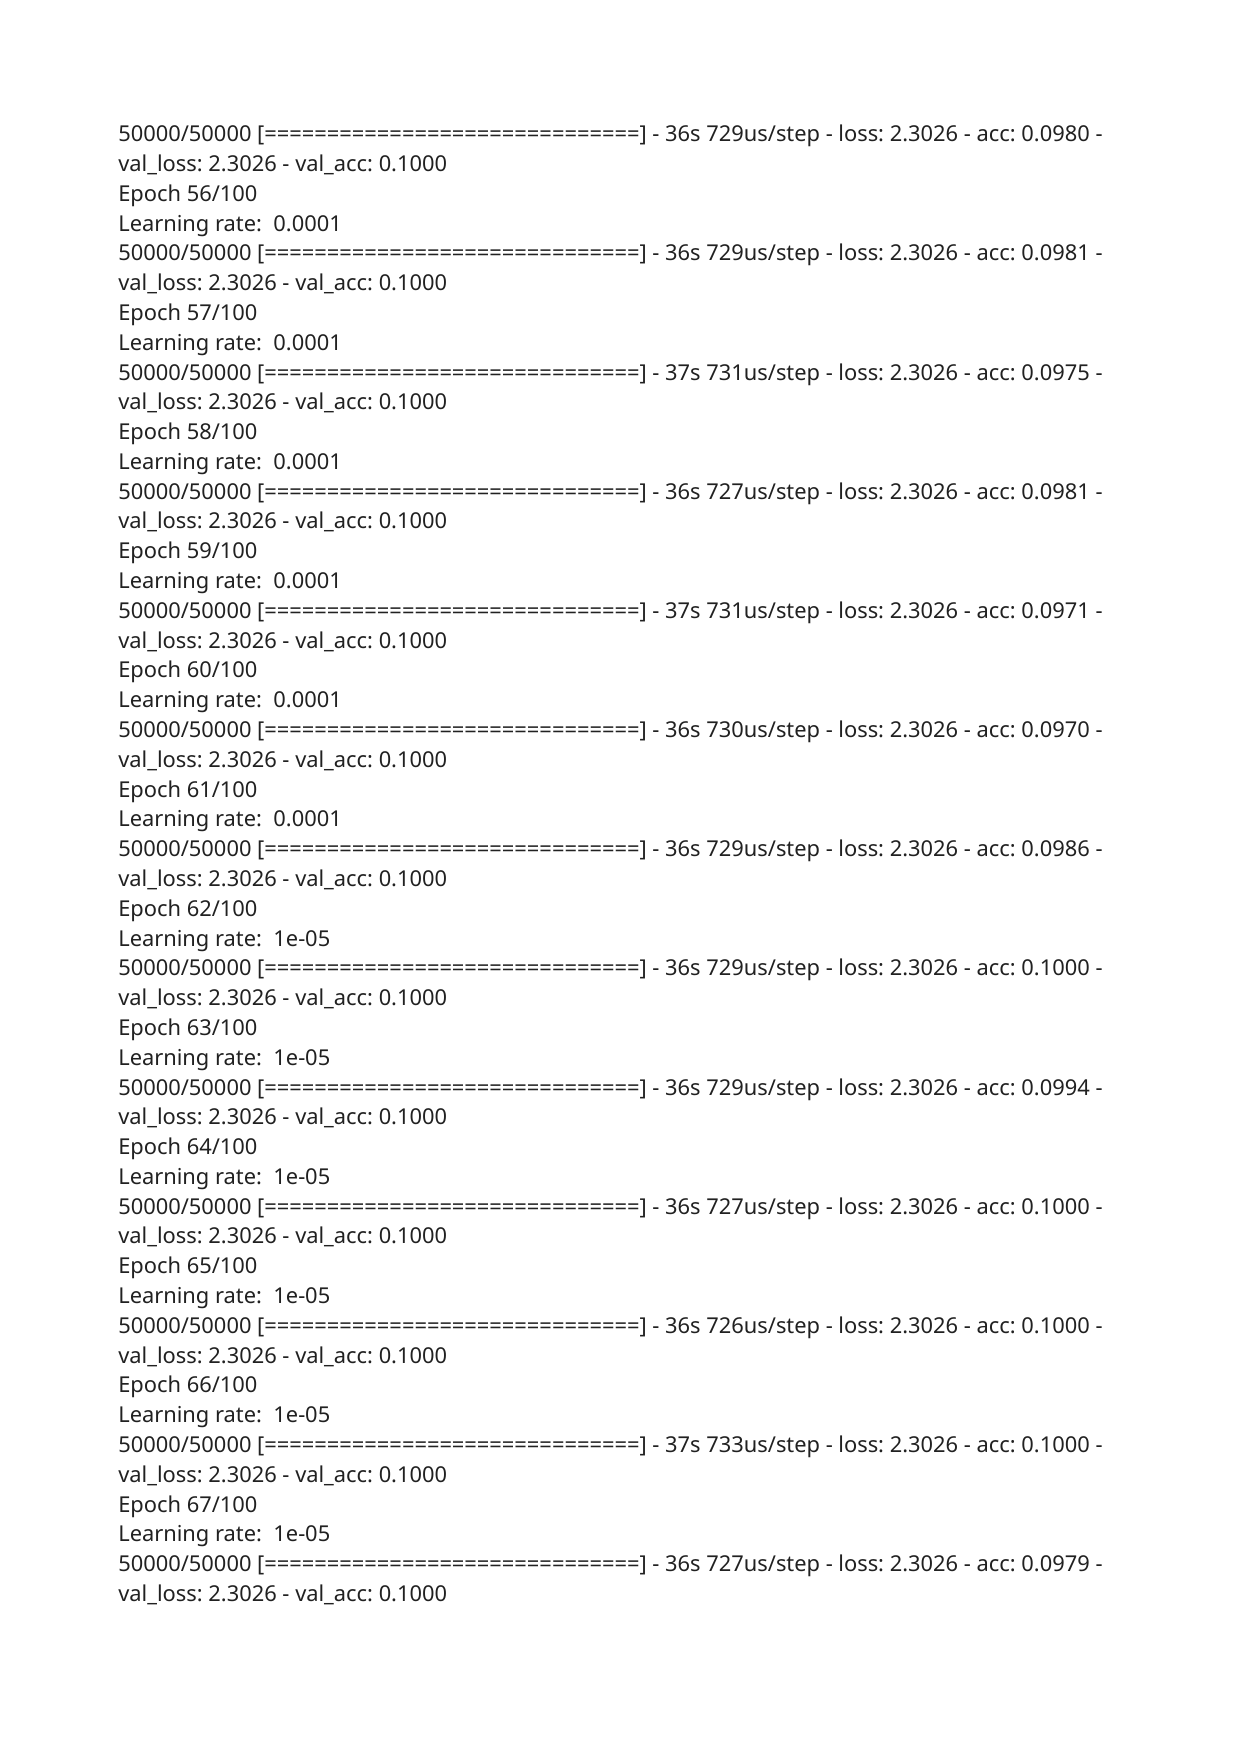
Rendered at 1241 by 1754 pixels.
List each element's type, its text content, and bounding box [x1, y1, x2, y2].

text 50000/50000 [==============================] - 37s 731us/step - loss: 2.3026 - acc: 0.0971 - val_loss: 2.3026 - val_acc: 0.1000 [118, 595, 1122, 654]
text 50000/50000 [==============================] - 36s 730us/step - loss: 2.3026 - acc: 0.0970 - val_loss: 2.3026 - val_acc: 0.1000 [118, 714, 1122, 773]
text Learning rate: 0.0001 [118, 803, 1122, 833]
text Learning rate: 0.0001 [118, 327, 1122, 356]
text 50000/50000 [==============================] - 36s 727us/step - loss: 2.3026 - acc: 0.1000 - val_loss: 2.3026 - val_acc: 0.1000 [118, 1191, 1122, 1250]
text Learning rate: 1e-05 [118, 1042, 1122, 1071]
text Epoch 59/100 [118, 535, 1122, 565]
text 50000/50000 [==============================] - 37s 731us/step - loss: 2.3026 - acc: 0.0975 - val_loss: 2.3026 - val_acc: 0.1000 [118, 356, 1122, 416]
text Epoch 67/100 [118, 1488, 1122, 1518]
text Learning rate: 1e-05 [118, 1399, 1122, 1429]
text 50000/50000 [==============================] - 36s 727us/step - loss: 2.3026 - acc: 0.0981 - val_loss: 2.3026 - val_acc: 0.1000 [118, 476, 1122, 535]
text Epoch 61/100 [118, 773, 1122, 803]
text Epoch 56/100 [118, 178, 1122, 207]
text Learning rate: 1e-05 [118, 1161, 1122, 1191]
text Epoch 57/100 [118, 297, 1122, 327]
text 50000/50000 [==============================] - 36s 729us/step - loss: 2.3026 - acc: 0.0986 - val_loss: 2.3026 - val_acc: 0.1000 [118, 833, 1122, 893]
text Learning rate: 1e-05 [118, 1518, 1122, 1548]
text Epoch 58/100 [118, 416, 1122, 446]
text 50000/50000 [==============================] - 37s 733us/step - loss: 2.3026 - acc: 0.1000 - val_loss: 2.3026 - val_acc: 0.1000 [118, 1429, 1122, 1488]
text Epoch 62/100 [118, 893, 1122, 922]
text 50000/50000 [==============================] - 36s 727us/step - loss: 2.3026 - acc: 0.0979 - val_loss: 2.3026 - val_acc: 0.1000 [118, 1548, 1122, 1608]
text Learning rate: 1e-05 [118, 922, 1122, 952]
text Learning rate: 0.0001 [118, 565, 1122, 595]
text 50000/50000 [==============================] - 36s 729us/step - loss: 2.3026 - acc: 0.0994 - val_loss: 2.3026 - val_acc: 0.1000 [118, 1071, 1122, 1131]
text Epoch 64/100 [118, 1131, 1122, 1161]
text Epoch 60/100 [118, 654, 1122, 684]
text Learning rate: 1e-05 [118, 1280, 1122, 1310]
text 50000/50000 [==============================] - 36s 729us/step - loss: 2.3026 - acc: 0.0980 - val_loss: 2.3026 - val_acc: 0.1000 [118, 118, 1122, 178]
text Learning rate: 0.0001 [118, 684, 1122, 714]
text 50000/50000 [==============================] - 36s 726us/step - loss: 2.3026 - acc: 0.1000 - val_loss: 2.3026 - val_acc: 0.1000 [118, 1310, 1122, 1369]
text 50000/50000 [==============================] - 36s 729us/step - loss: 2.3026 - acc: 0.0981 - val_loss: 2.3026 - val_acc: 0.1000 [118, 237, 1122, 297]
text Epoch 63/100 [118, 1012, 1122, 1042]
text Epoch 65/100 [118, 1250, 1122, 1280]
text Learning rate: 0.0001 [118, 207, 1122, 237]
text Learning rate: 0.0001 [118, 446, 1122, 476]
text 50000/50000 [==============================] - 36s 729us/step - loss: 2.3026 - acc: 0.1000 - val_loss: 2.3026 - val_acc: 0.1000 [118, 952, 1122, 1012]
text Epoch 66/100 [118, 1369, 1122, 1399]
